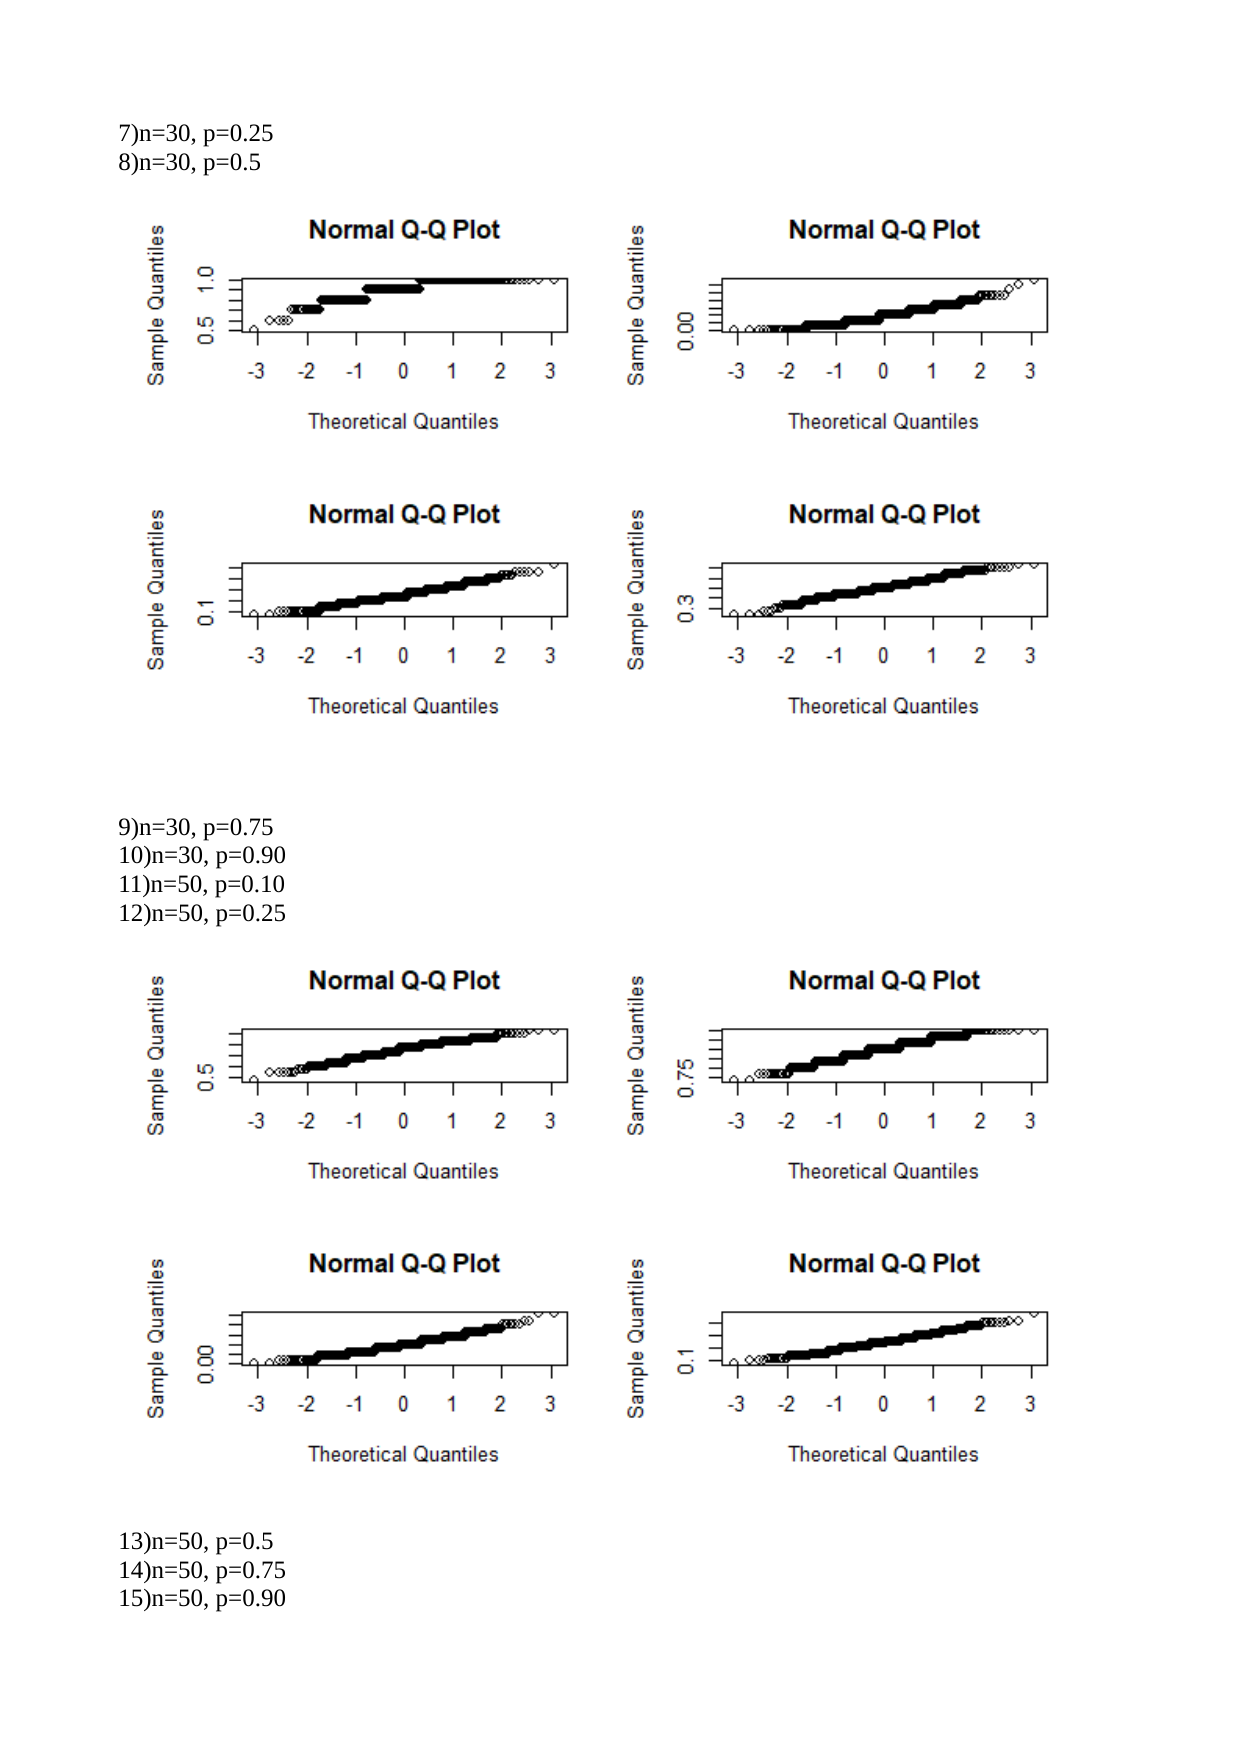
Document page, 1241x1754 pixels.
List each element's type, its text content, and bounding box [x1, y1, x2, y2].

text 11)n=50, p=0.10 [118, 869, 1122, 898]
text 12)n=50, p=0.25 [118, 898, 1122, 927]
text 10)n=30, p=0.90 [118, 841, 1122, 869]
text 8)n=30, p=0.5 [118, 147, 1122, 176]
text 9)n=30, p=0.75 [118, 812, 1122, 841]
text 7)n=30, p=0.25 [118, 118, 1122, 147]
text 14)n=50, p=0.75 [118, 1555, 1122, 1583]
picture [140, 176, 1100, 745]
text 13)n=50, p=0.5 [118, 1526, 1122, 1555]
text 15)n=50, p=0.90 [118, 1583, 1122, 1612]
picture [140, 927, 1100, 1493]
